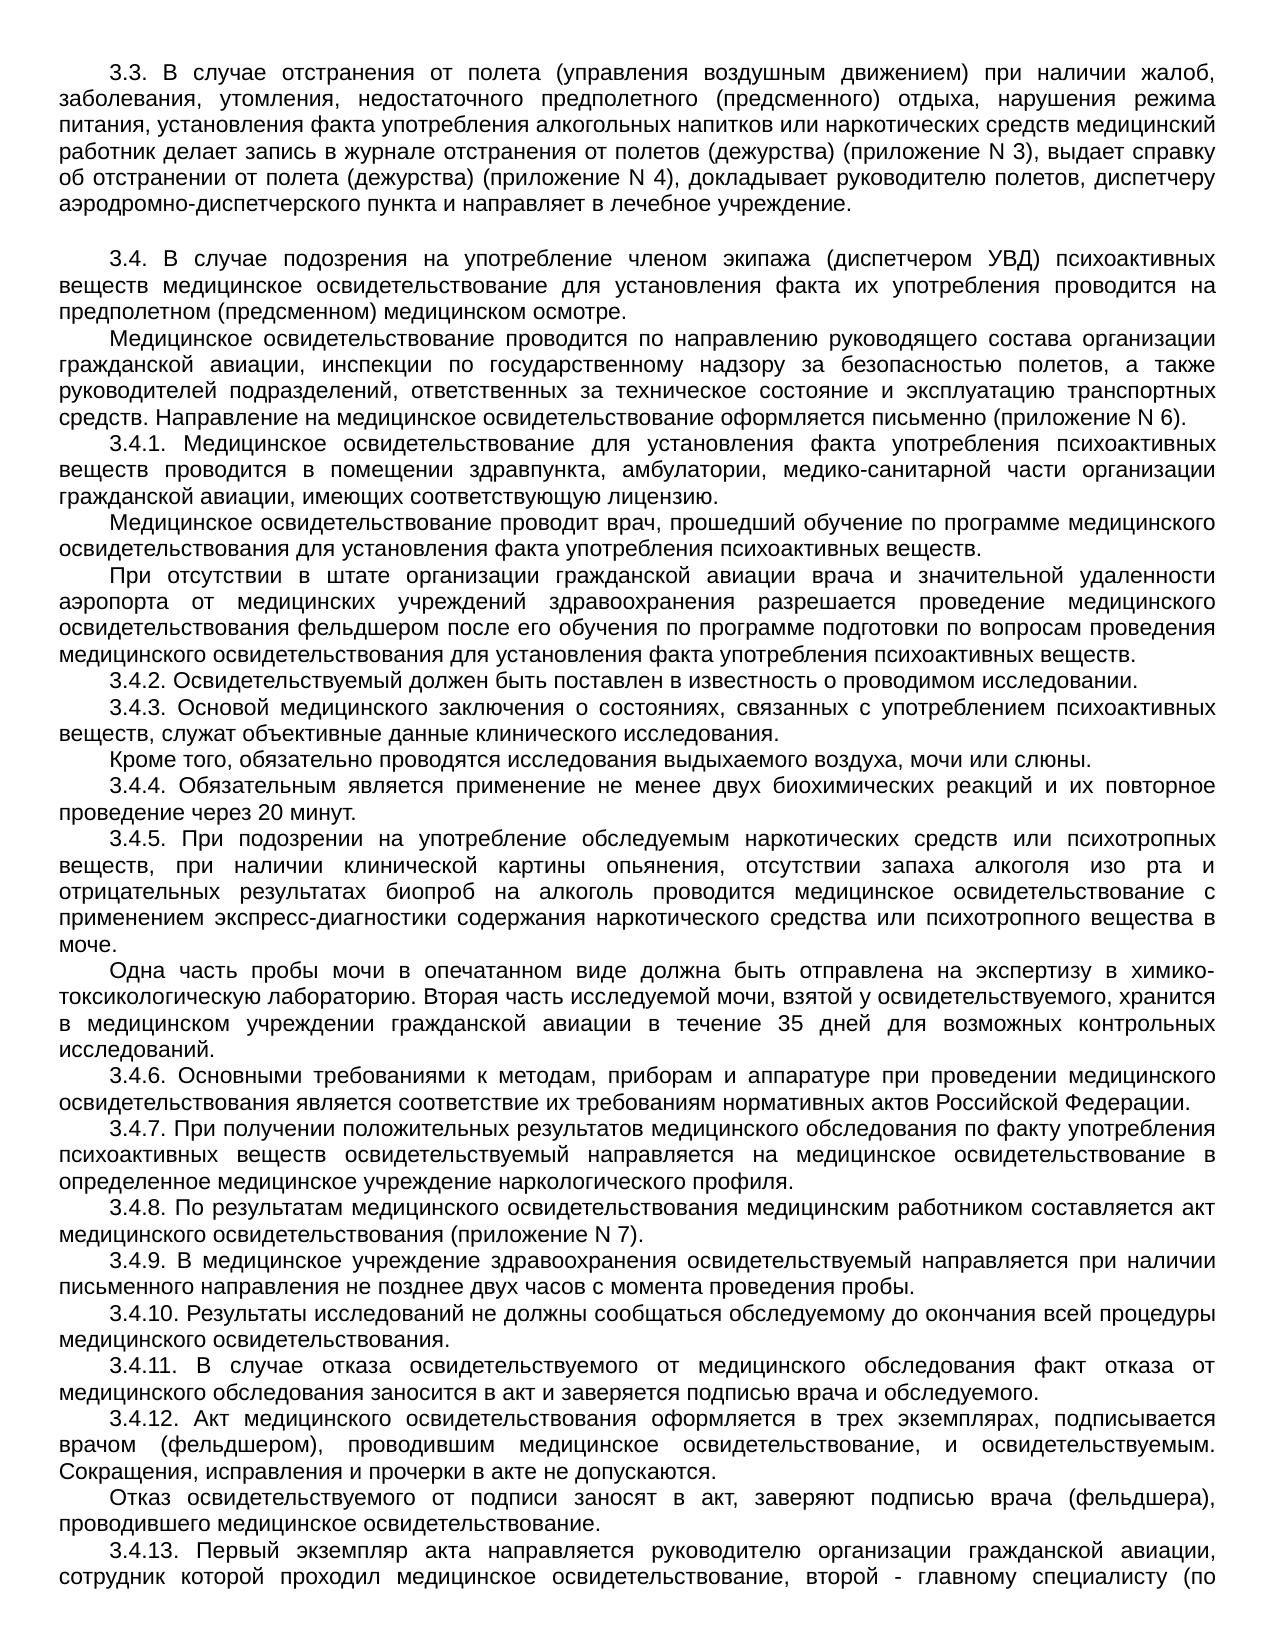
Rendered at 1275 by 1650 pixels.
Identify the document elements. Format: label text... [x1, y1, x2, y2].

text 3.4.10. Результаты исследований не должны сообщаться обследуемому до окончания всей процедуры медицинского освидетельствования. [58, 1299, 1216, 1352]
text 3.4.12. Акт медицинского освидетельствования оформляется в трех экземплярах, подписывается врачом (фельдшером), проводившим медицинское освидетельствование, и освидетельствуемым. Сокращения, исправления и прочерки в акте не допускаются. [58, 1405, 1216, 1484]
text 3.4.1. Медицинское освидетельствование для установления факта употребления психоактивных веществ проводится в помещении здравпункта, амбулатории, медико-санитарной части организации гражданской авиации, имеющих соответствующую лицензию. [58, 430, 1216, 509]
text 3.3. В случае отстранения от полета (управления воздушным движением) при наличии жалоб, заболевания, утомления, недостаточного предполетного (предсменного) отдыха, нарушения режима питания, установления факта употребления алкогольных напитков или наркотических средств медицинский работник делает запись в журнале отстранения от полетов (дежурства) (приложение N 3), выдает справку об отстранении от полета (дежурства) (приложение N 4), докладывает руководителю полетов, диспетчеру аэродромно-диспетчерского пункта и направляет в лечебное учреждение. [58, 58, 1216, 217]
text 3.4.3. Основой медицинского заключения о состояниях, связанных с употреблением психоактивных веществ, служат объективные данные клинического исследования. [58, 693, 1216, 746]
text Медицинское освидетельствование проводится по направлению руководящего состава организации гражданской авиации, инспекции по государственному надзору за безопасностью полетов, а также руководителей подразделений, ответственных за техническое состояние и эксплуатацию транспортных средств. Направление на медицинское освидетельствование оформляется письменно (приложение N 6). [58, 324, 1216, 430]
text Медицинское освидетельствование проводит врач, прошедший обучение по программе медицинского освидетельствования для установления факта употребления психоактивных веществ. [58, 509, 1216, 562]
text При отсутствии в штате организации гражданской авиации врача и значительной удаленности аэропорта от медицинских учреждений здравоохранения разрешается проведение медицинского освидетельствования фельдшером после его обучения по программе подготовки по вопросам проведения медицинского освидетельствования для установления факта употребления психоактивных веществ. [58, 562, 1216, 667]
text 3.4.8. По результатам медицинского освидетельствования медицинским работником составляется акт медицинского освидетельствования (приложение N 7). [58, 1194, 1216, 1247]
text 3.4. В случае подозрения на употребление членом экипажа (диспетчером УВД) психоактивных веществ медицинское освидетельствование для установления факта их употребления проводится на предполетном (предсменном) медицинском осмотре. [58, 245, 1216, 324]
text 3.4.2. Освидетельствуемый должен быть поставлен в известность о проводимом исследовании. [58, 667, 1216, 693]
text 3.4.7. При получении положительных результатов медицинского обследования по факту употребления психоактивных веществ освидетельствуемый направляется на медицинское освидетельствование в определенное медицинское учреждение наркологического профиля. [58, 1115, 1216, 1194]
text 3.4.13. Первый экземпляр акта направляется руководителю организации гражданской авиации, сотрудник которой проходил медицинское освидетельствование, второй - главному специалисту (по [58, 1537, 1216, 1589]
text Одна часть пробы мочи в опечатанном виде должна быть отправлена на экспертизу в химико-токсикологическую лабораторию. Вторая часть исследуемой мочи, взятой у освидетельствуемого, хранится в медицинском учреждении гражданской авиации в течение 35 дней для возможных контрольных исследований. [58, 957, 1216, 1062]
text Отказ освидетельствуемого от подписи заносят в акт, заверяют подписью врача (фельдшера), проводившего медицинское освидетельствование. [58, 1484, 1216, 1537]
text 3.4.9. В медицинское учреждение здравоохранения освидетельствуемый направляется при наличии письменного направления не позднее двух часов с момента проведения пробы. [58, 1247, 1216, 1299]
text 3.4.4. Обязательным является применение не менее двух биохимических реакций и их повторное проведение через 20 минут. [58, 772, 1216, 825]
text 3.4.11. В случае отказа освидетельствуемого от медицинского обследования факт отказа от медицинского обследования заносится в акт и заверяется подписью врача и обследуемого. [58, 1352, 1216, 1405]
text Кроме того, обязательно проводятся исследования выдыхаемого воздуха, мочи или слюны. [58, 746, 1216, 772]
text 3.4.5. При подозрении на употребление обследуемым наркотических средств или психотропных веществ, при наличии клинической картины опьянения, отсутствии запаха алкоголя изо рта и отрицательных результатах биопроб на алкоголь проводится медицинское освидетельствование с применением экспресс-диагностики содержания наркотического средства или психотропного вещества в моче. [58, 825, 1216, 957]
text 3.4.6. Основными требованиями к методам, приборам и аппаратуре при проведении медицинского освидетельствования является соответствие их требованиям нормативных актов Российской Федерации. [58, 1062, 1216, 1115]
